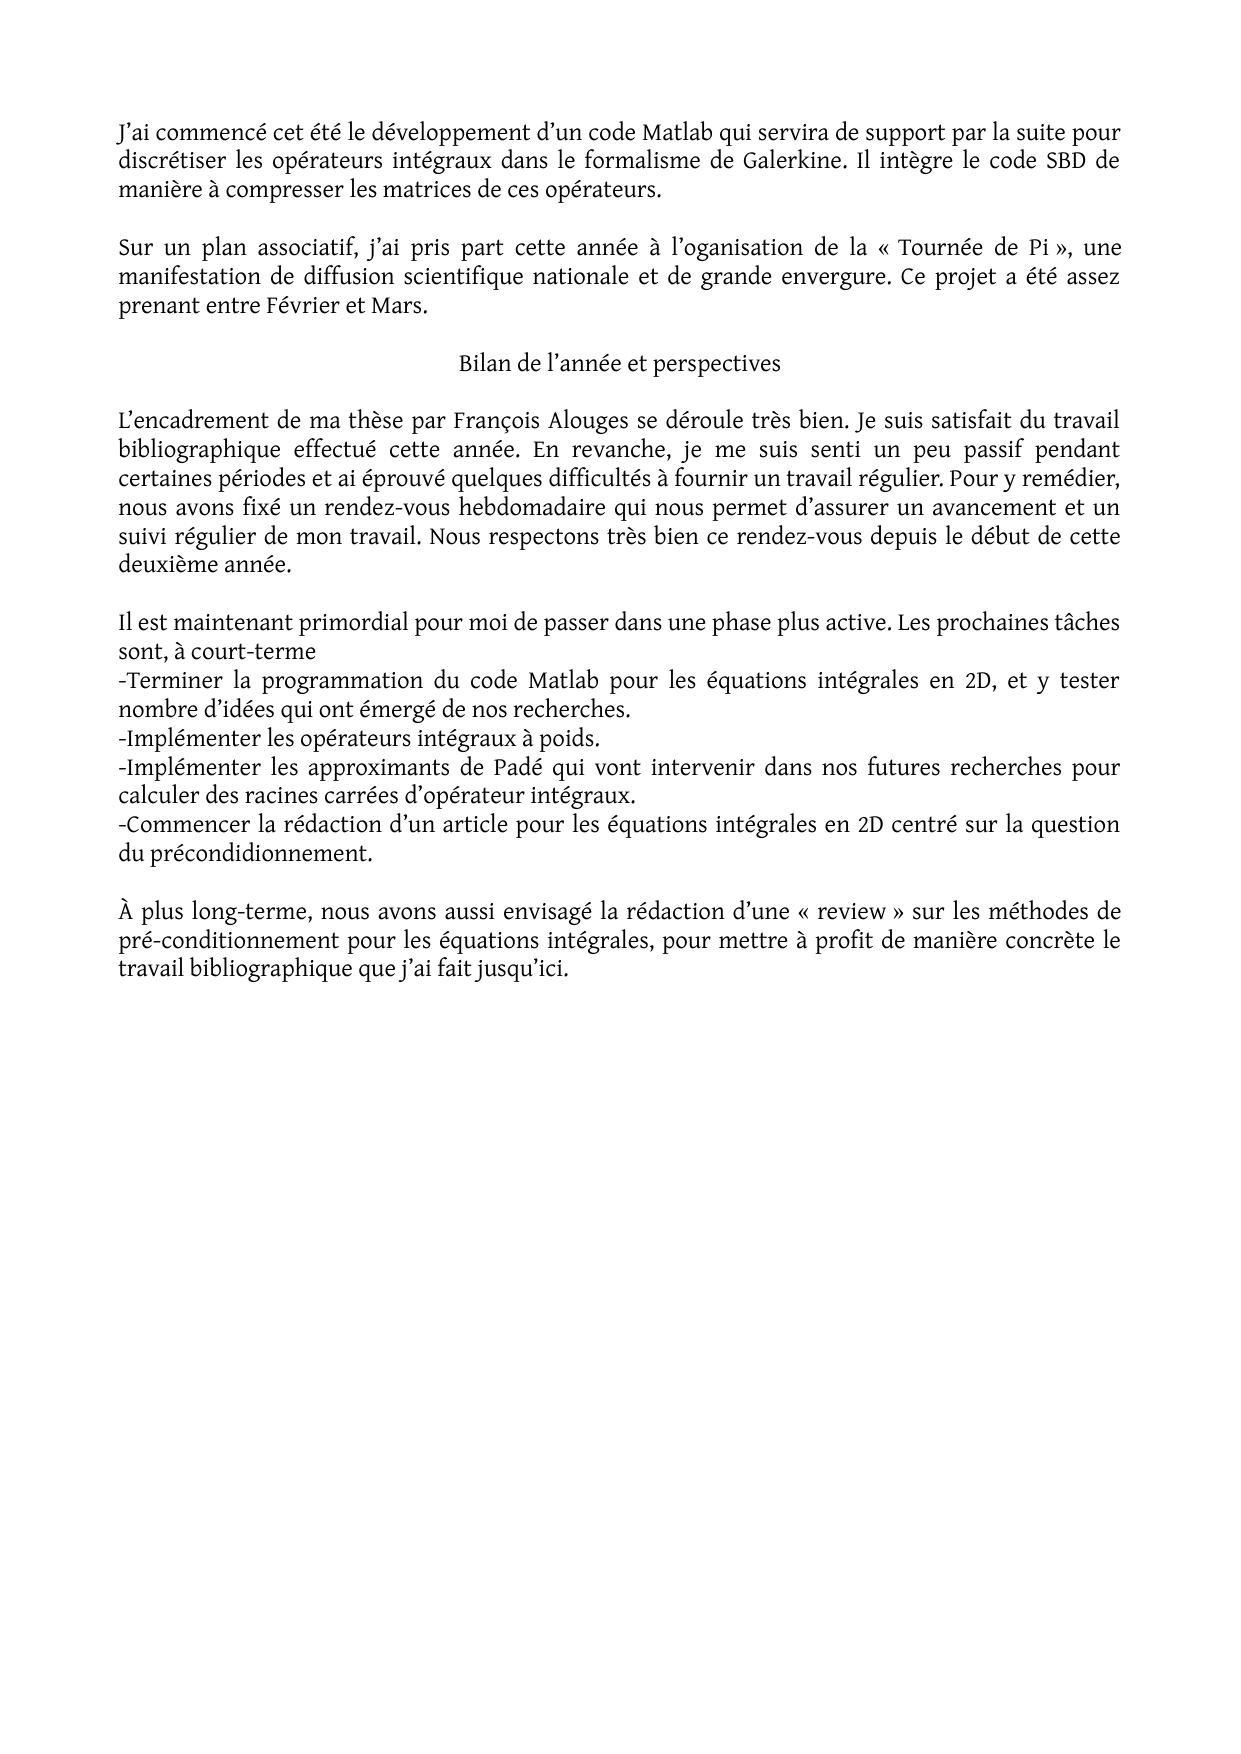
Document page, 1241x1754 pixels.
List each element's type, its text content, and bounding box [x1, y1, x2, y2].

text À plus long-terme, nous avons aussi envisagé la rédaction d’une « review » sur les méthodes de pré-conditionnement pour les équations intégrales, pour mettre à profit de manière concrète le travail bibliographique que j’ai fait jusqu’ici. [118, 897, 1122, 984]
text J’ai commencé cet été le développement d’un code Matlab qui servira de support par la suite pour discrétiser les opérateurs intégraux dans le formalisme de Galerkine. Il intègre le code SBD de manière à compresser les matrices de ces opérateurs. [118, 118, 1122, 205]
text Bilan de l’année et perspectives [118, 349, 1122, 378]
text Sur un plan associatif, j’ai pris part cette année à l’oganisation de la « Tournée de Pi », une manifestation de diffusion scientifique nationale et de grande envergure. Ce projet a été assez prenant entre Février et Mars. [118, 233, 1122, 320]
text -Implémenter les approximants de Padé qui vont intervenir dans nos futures recherches pour calculer des racines carrées d’opérateur intégraux. [118, 753, 1122, 811]
text L’encadrement de ma thèse par François Alouges se déroule très bien. Je suis satisfait du travail bibliographique effectué cette année. En revanche, je me suis senti un peu passif pendant certaines périodes et ai éprouvé quelques difficultés à fournir un travail régulier. Pour y remédier, nous avons fixé un rendez-vous hebdomadaire qui nous permet d’assurer un avancement et un suivi régulier de mon travail. Nous respectons très bien ce rendez-vous depuis le début de cette deuxième année. [118, 407, 1122, 580]
text -Implémenter les opérateurs intégraux à poids. [118, 724, 1122, 753]
text Il est maintenant primordial pour moi de passer dans une phase plus active. Les prochaines tâches sont, à court-terme [118, 609, 1122, 666]
text -Terminer la programmation du code Matlab pour les équations intégrales en 2D, et y tester nombre d’idées qui ont émergé de nos recherches. [118, 666, 1122, 724]
text -Commencer la rédaction d’un article pour les équations intégrales en 2D centré sur la question du précondidionnement. [118, 811, 1122, 868]
